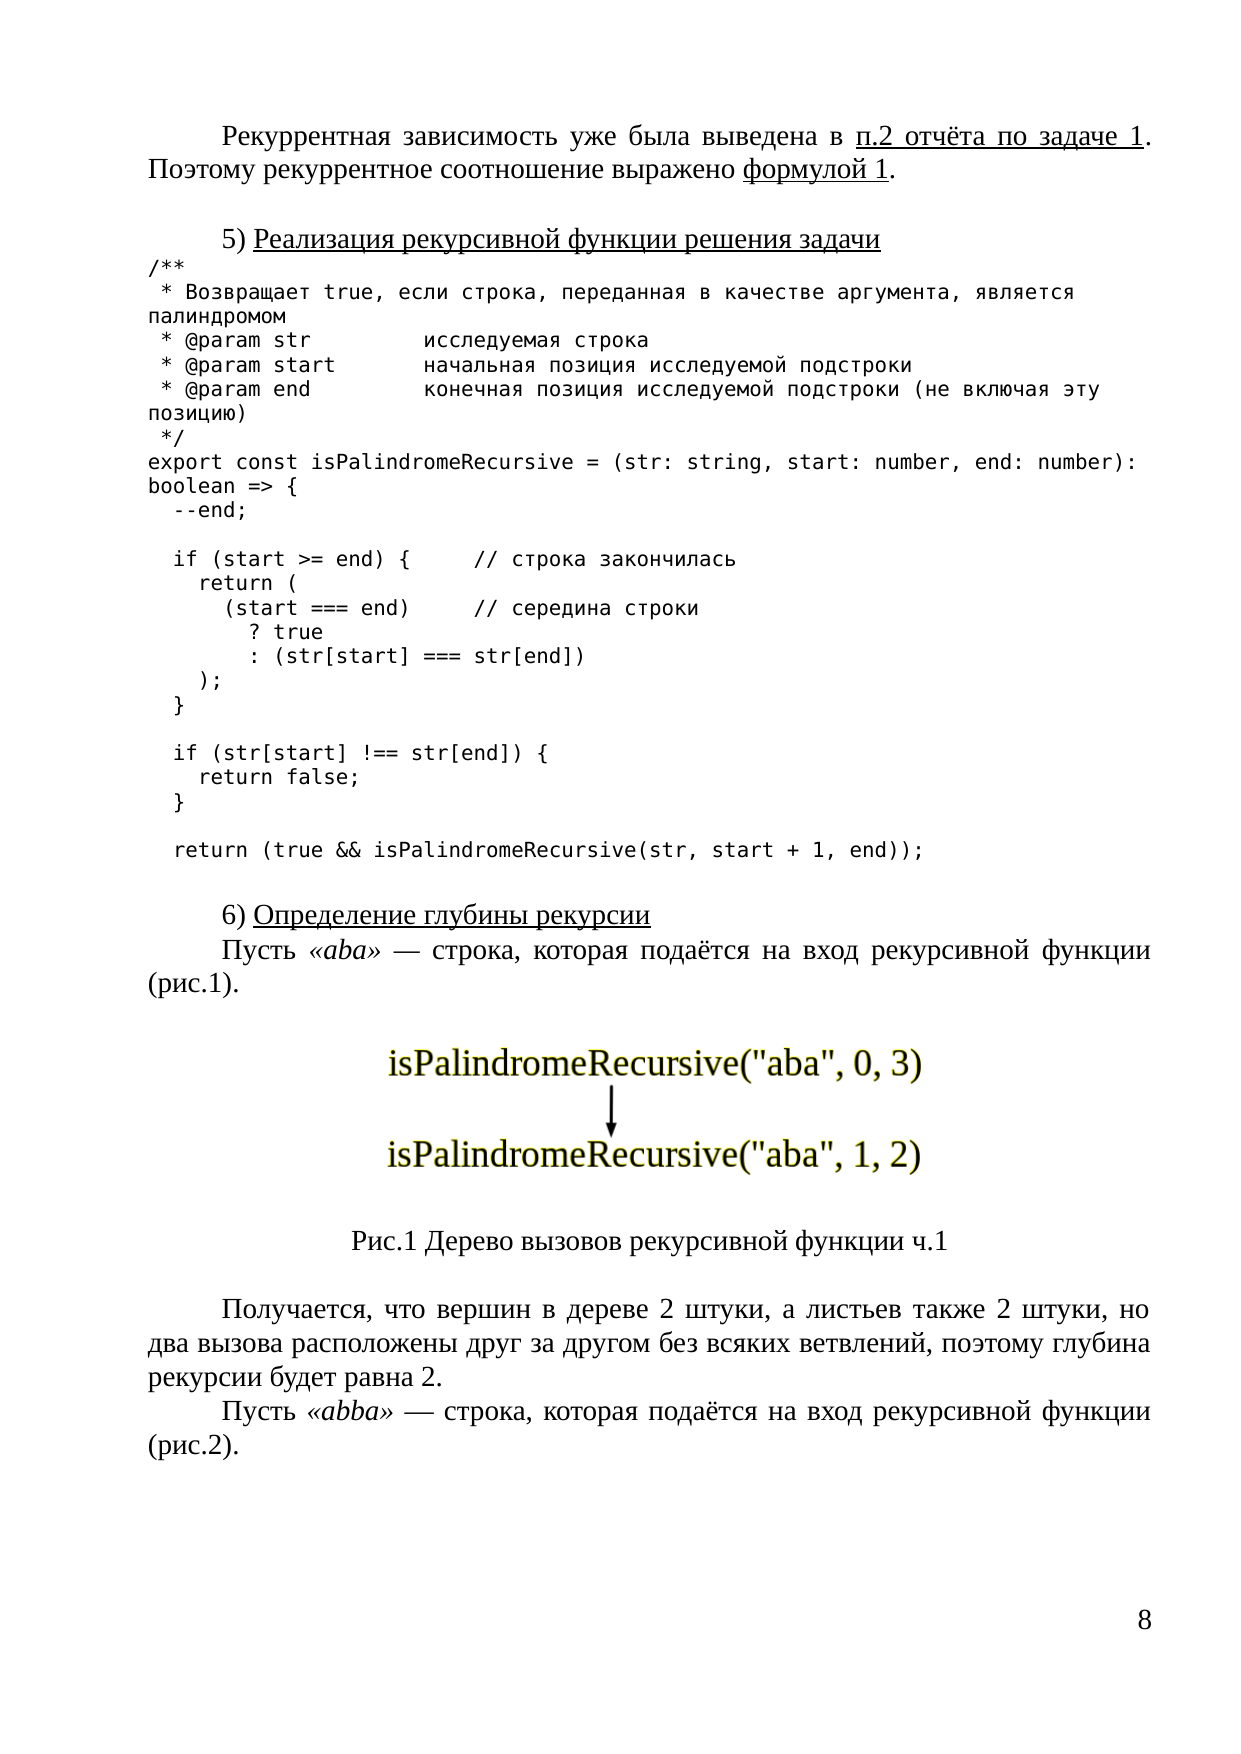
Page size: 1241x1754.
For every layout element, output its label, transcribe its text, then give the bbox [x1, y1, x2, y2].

text } [148, 693, 1152, 717]
text 6) Определение глубины рекурсии [148, 897, 1152, 931]
text * @param end конечная позиция исследуемой подстроки (не включая эту позицию) [148, 377, 1152, 426]
text Получается, что вершин в дереве 2 штуки, а листьев также 2 штуки, но два вызова расположены друг за другом без всяких ветвлений, поэтому глубина рекурсии будет равна 2. [148, 1292, 1152, 1392]
text Рис.1 Дерево вызовов рекурсивной функции ч.1 [148, 1223, 1152, 1257]
text return false; [148, 765, 1152, 790]
text : (str[start] === str[end]) [148, 644, 1152, 668]
text * @param start начальная позиция исследуемой подстроки [148, 353, 1152, 377]
text return ( [148, 571, 1152, 596]
text * Возвращает true, если строка, переданная в качестве аргумента, является палиндромом [148, 280, 1152, 328]
text export const isPalindromeRecursive = (str: string, start: number, end: number): boolean => { [148, 450, 1152, 498]
text Пусть «aba» — строка, которая подаётся на вход рекурсивной функции (рис.1). [148, 932, 1152, 999]
text */ [148, 426, 1152, 450]
text --end; [148, 498, 1152, 523]
text 5) Реализация рекурсивной функции решения задачи [148, 221, 1152, 254]
text (start === end) // середина строки [148, 596, 1152, 620]
text Рекуррентная зависимость уже была выведена в п.2 отчёта по задаче 1. Поэтому рекуррентное соотношение выражено формулой 1. [148, 118, 1152, 185]
text ); [148, 668, 1152, 693]
text if (str[start] !== str[end]) { [148, 741, 1152, 765]
text return (true && isPalindromeRecursive(str, start + 1, end)); [148, 838, 1152, 862]
text ? true [148, 620, 1152, 644]
text if (start >= end) { // строка закончилась [148, 547, 1152, 571]
text Пусть «abba» — строка, которая подаётся на вход рекурсивной функции (рис.2). [148, 1393, 1152, 1461]
text * @param str исследуемая строка [148, 328, 1152, 353]
text /** [148, 256, 1152, 280]
picture [370, 1034, 929, 1189]
text } [148, 790, 1152, 814]
